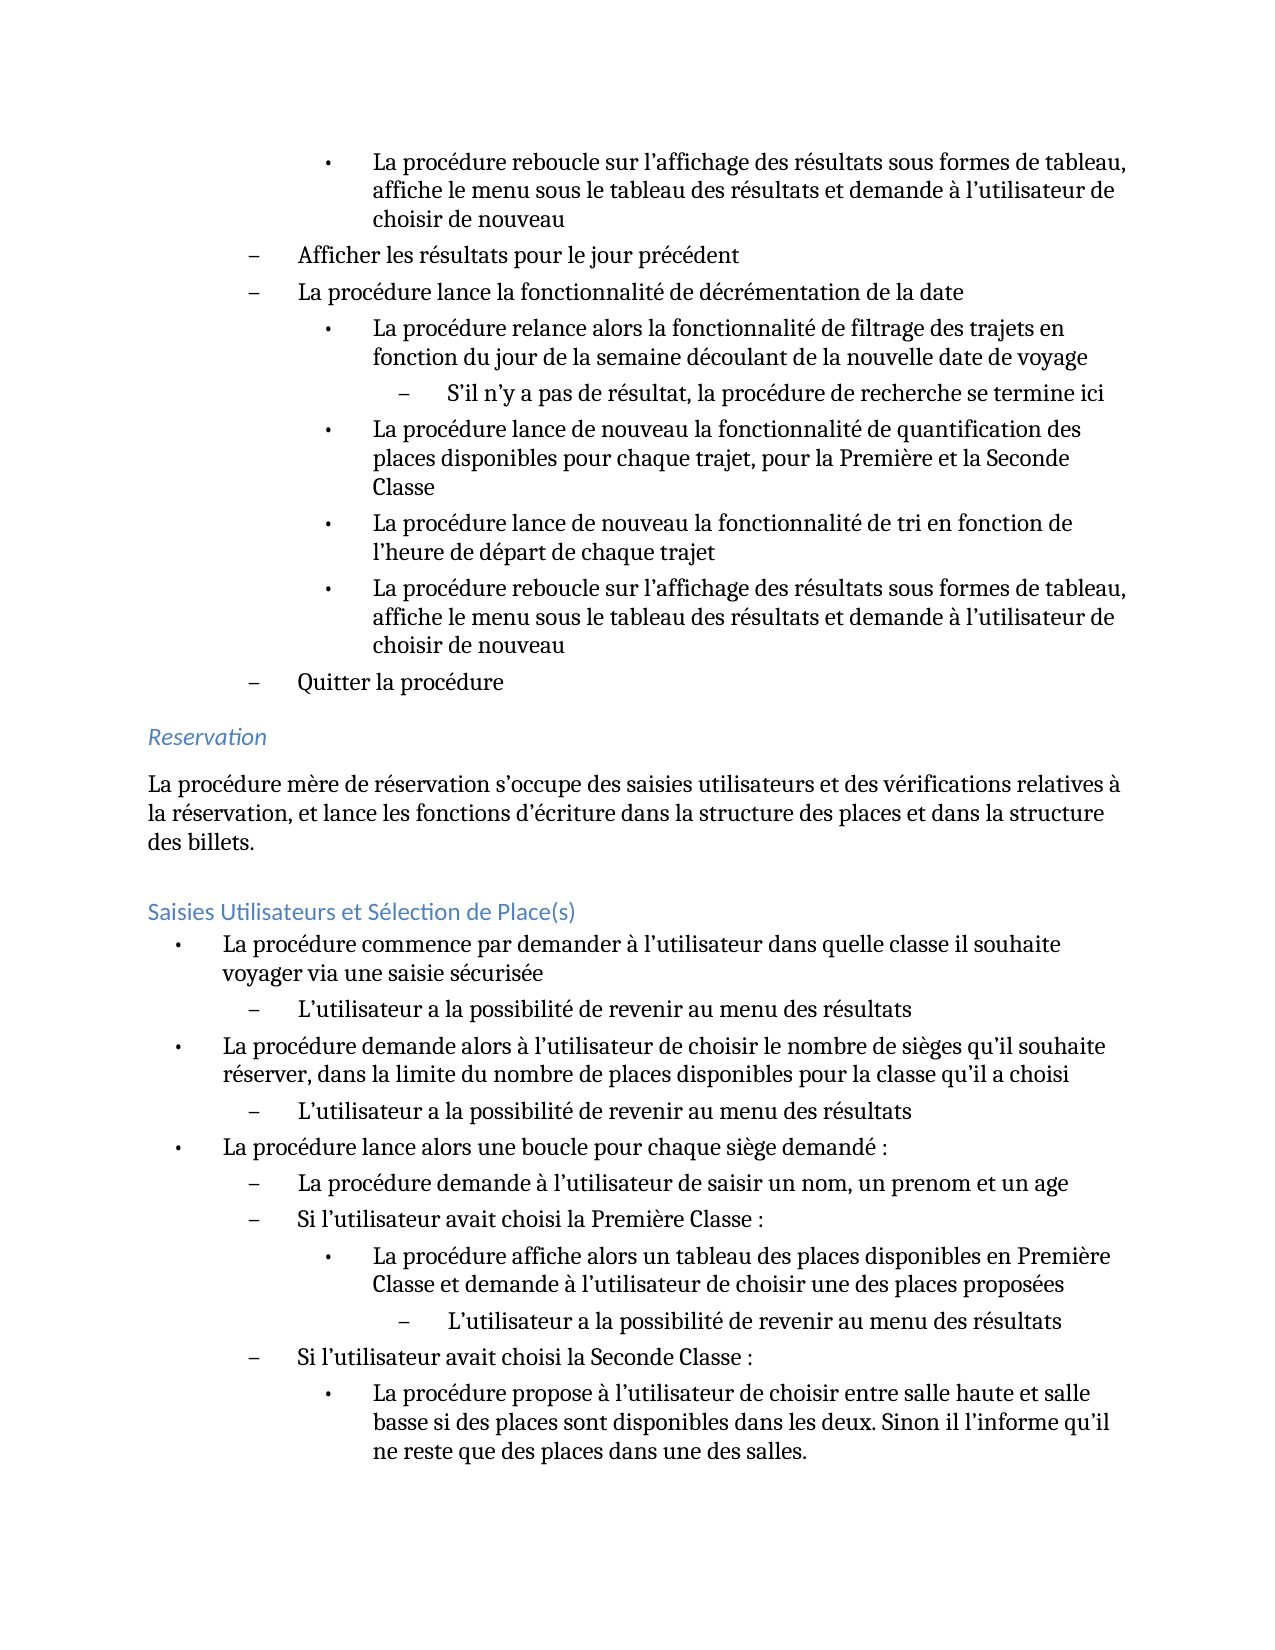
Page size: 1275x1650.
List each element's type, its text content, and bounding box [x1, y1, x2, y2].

list La procédure affiche alors un tableau des places disponibles en Première Classe et demande à l’utilisateur de choisir une des places proposées [323, 1242, 1127, 1299]
list Afficher les résultats pour le jour précédent [248, 241, 1127, 270]
list La procédure lance la fonctionnalité de décrémentation de la date [248, 278, 1127, 306]
list La procédure reboucle sur l’affichage des résultats sous formes de tableau, affiche le menu sous le tableau des résultats et demande à l’utilisateur de choisir de nouveau [323, 148, 1127, 234]
list L’utilisateur a la possibilité de revenir au menu des résultats [248, 995, 1127, 1024]
list La procédure propose à l’utilisateur de choisir entre salle haute et salle basse si des places sont disponibles dans les deux. Sinon il l’informe qu’il ne reste que des places dans une des salles. [323, 1379, 1127, 1465]
list Si l’utilisateur avait choisi la Première Classe : [248, 1205, 1127, 1234]
list La procédure lance de nouveau la fonctionnalité de tri en fonction de l’heure de départ de chaque trajet [323, 509, 1127, 566]
list La procédure reboucle sur l’affichage des résultats sous formes de tableau, affiche le menu sous le tableau des résultats et demande à l’utilisateur de choisir de nouveau [323, 574, 1127, 660]
list Si l’utilisateur avait choisi la Seconde Classe : [248, 1343, 1127, 1372]
list Quitter la procédure [248, 668, 1127, 696]
subtitle Saisies Utilisateurs et Sélection de Place(s) [148, 896, 1127, 927]
list La procédure lance de nouveau la fonctionnalité de quantification des places disponibles pour chaque trajet, pour la Première et la Seconde Classe [323, 415, 1127, 501]
list La procédure commence par demander à l’utilisateur dans quelle classe il souhaite voyager via une saisie sécurisée [173, 930, 1127, 988]
text La procédure mère de réservation s’occupe des saisies utilisateurs et des vérifications relatives à la réservation, et lance les fonctions d’écriture dans la structure des places et dans la structure des billets. [148, 770, 1127, 856]
list La procédure demande alors à l’utilisateur de choisir le nombre de sièges qu’il souhaite réserver, dans la limite du nombre de places disponibles pour la classe qu’il a choisi [173, 1032, 1127, 1089]
subtitle Reservation [148, 721, 1127, 751]
list La procédure demande à l’utilisateur de saisir un nom, un prenom et un age [248, 1169, 1127, 1198]
list La procédure relance alors la fonctionnalité de filtrage des trajets en fonction du jour de la semaine découlant de la nouvelle date de voyage [323, 314, 1127, 371]
list La procédure lance alors une boucle pour chaque siège demandé : [173, 1133, 1127, 1162]
list S’il n’y a pas de résultat, la procédure de recherche se termine ici [398, 379, 1127, 408]
list L’utilisateur a la possibilité de revenir au menu des résultats [398, 1307, 1127, 1335]
list L’utilisateur a la possibilité de revenir au menu des résultats [248, 1097, 1127, 1125]
